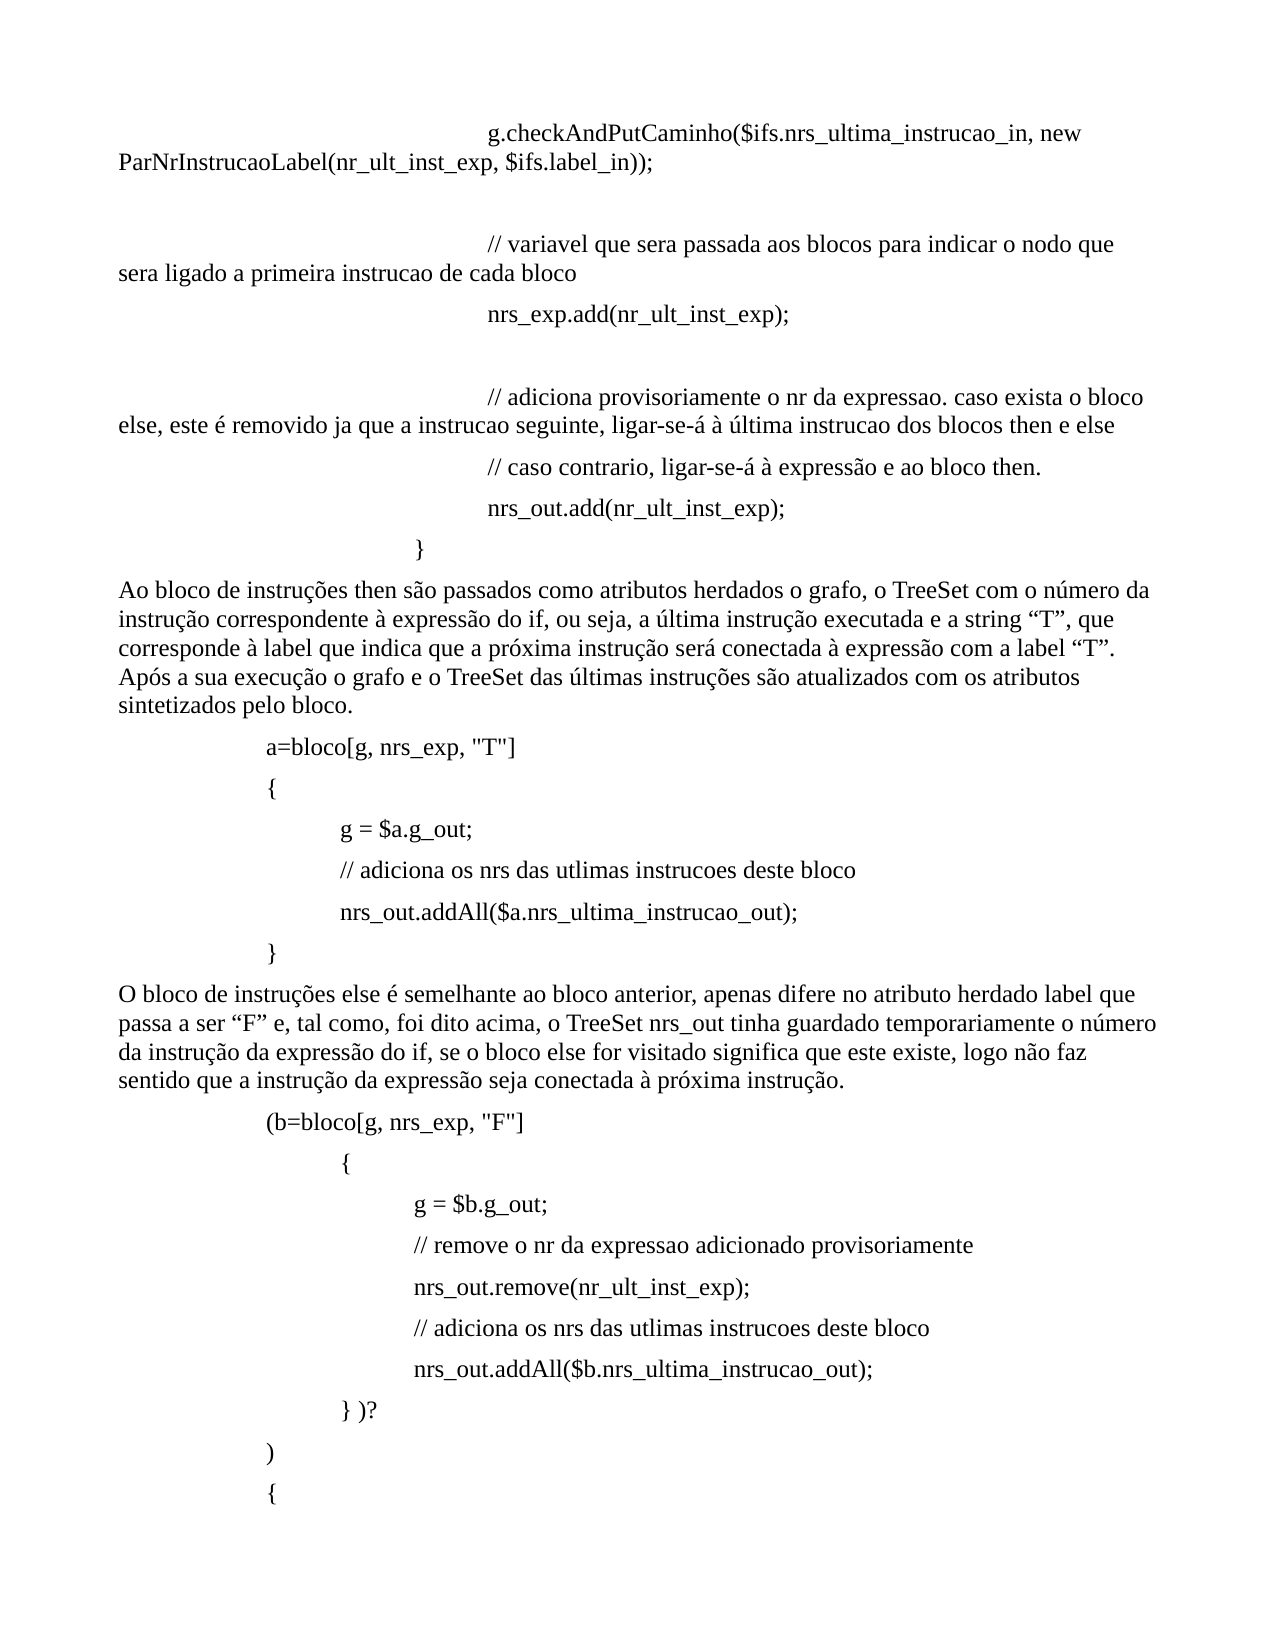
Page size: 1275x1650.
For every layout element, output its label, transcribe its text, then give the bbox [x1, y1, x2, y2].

text nrs_out.remove(nr_ult_inst_exp); [118, 1272, 1157, 1301]
text nrs_out.addAll($a.nrs_ultima_instrucao_out); [118, 897, 1157, 926]
text g = $b.g_out; [118, 1189, 1157, 1218]
text g.checkAndPutCaminho($ifs.nrs_ultima_instrucao_in, new ParNrInstrucaoLabel(nr_ult_inst_exp, $ifs.label_in)); [118, 118, 1157, 176]
text a=bloco[g, nrs_exp, "T"] [118, 732, 1157, 761]
text } [118, 938, 1157, 967]
text { [118, 1148, 1157, 1177]
text } )? [118, 1396, 1157, 1424]
text // adiciona os nrs das utlimas instrucoes deste bloco [118, 1313, 1157, 1342]
text g = $a.g_out; [118, 814, 1157, 843]
text // adiciona provisoriamente o nr da expressao. caso exista o bloco else, este é removido ja que a instrucao seguinte, ligar-se-á à última instrucao dos blocos then e else [118, 382, 1157, 439]
text // adiciona os nrs das utlimas instrucoes deste bloco [118, 856, 1157, 884]
text { [118, 1478, 1157, 1507]
text } [118, 534, 1157, 563]
text // remove o nr da expressao adicionado provisoriamente [118, 1231, 1157, 1259]
text { [118, 773, 1157, 802]
text ) [118, 1437, 1157, 1466]
text // caso contrario, ligar-se-á à expressão e ao bloco then. [118, 452, 1157, 481]
text nrs_out.addAll($b.nrs_ultima_instrucao_out); [118, 1354, 1157, 1383]
text (b=bloco[g, nrs_exp, "F"] [118, 1107, 1157, 1136]
text // variavel que sera passada aos blocos para indicar o nodo que sera ligado a primeira instrucao de cada bloco [118, 229, 1157, 287]
text O bloco de instruções else é semelhante ao bloco anterior, apenas difere no atributo herdado label que passa a ser “F” e, tal como, foi dito acima, o TreeSet nrs_out tinha guardado temporariamente o número da instrução da expressão do if, se o bloco else for visitado significa que este existe, logo não faz sentido que a instrução da expressão seja conectada à próxima instrução. [118, 979, 1157, 1094]
text Ao bloco de instruções then são passados como atributos herdados o grafo, o TreeSet com o número da instrução correspondente à expressão do if, ou seja, a última instrução executada e a string “T”, que corresponde à label que indica que a próxima instrução será conectada à expressão com a label “T”. Após a sua execução o grafo e o TreeSet das últimas instruções são atualizados com os atributos sintetizados pelo bloco. [118, 576, 1157, 719]
text nrs_exp.add(nr_ult_inst_exp); [118, 299, 1157, 328]
text nrs_out.add(nr_ult_inst_exp); [118, 493, 1157, 522]
